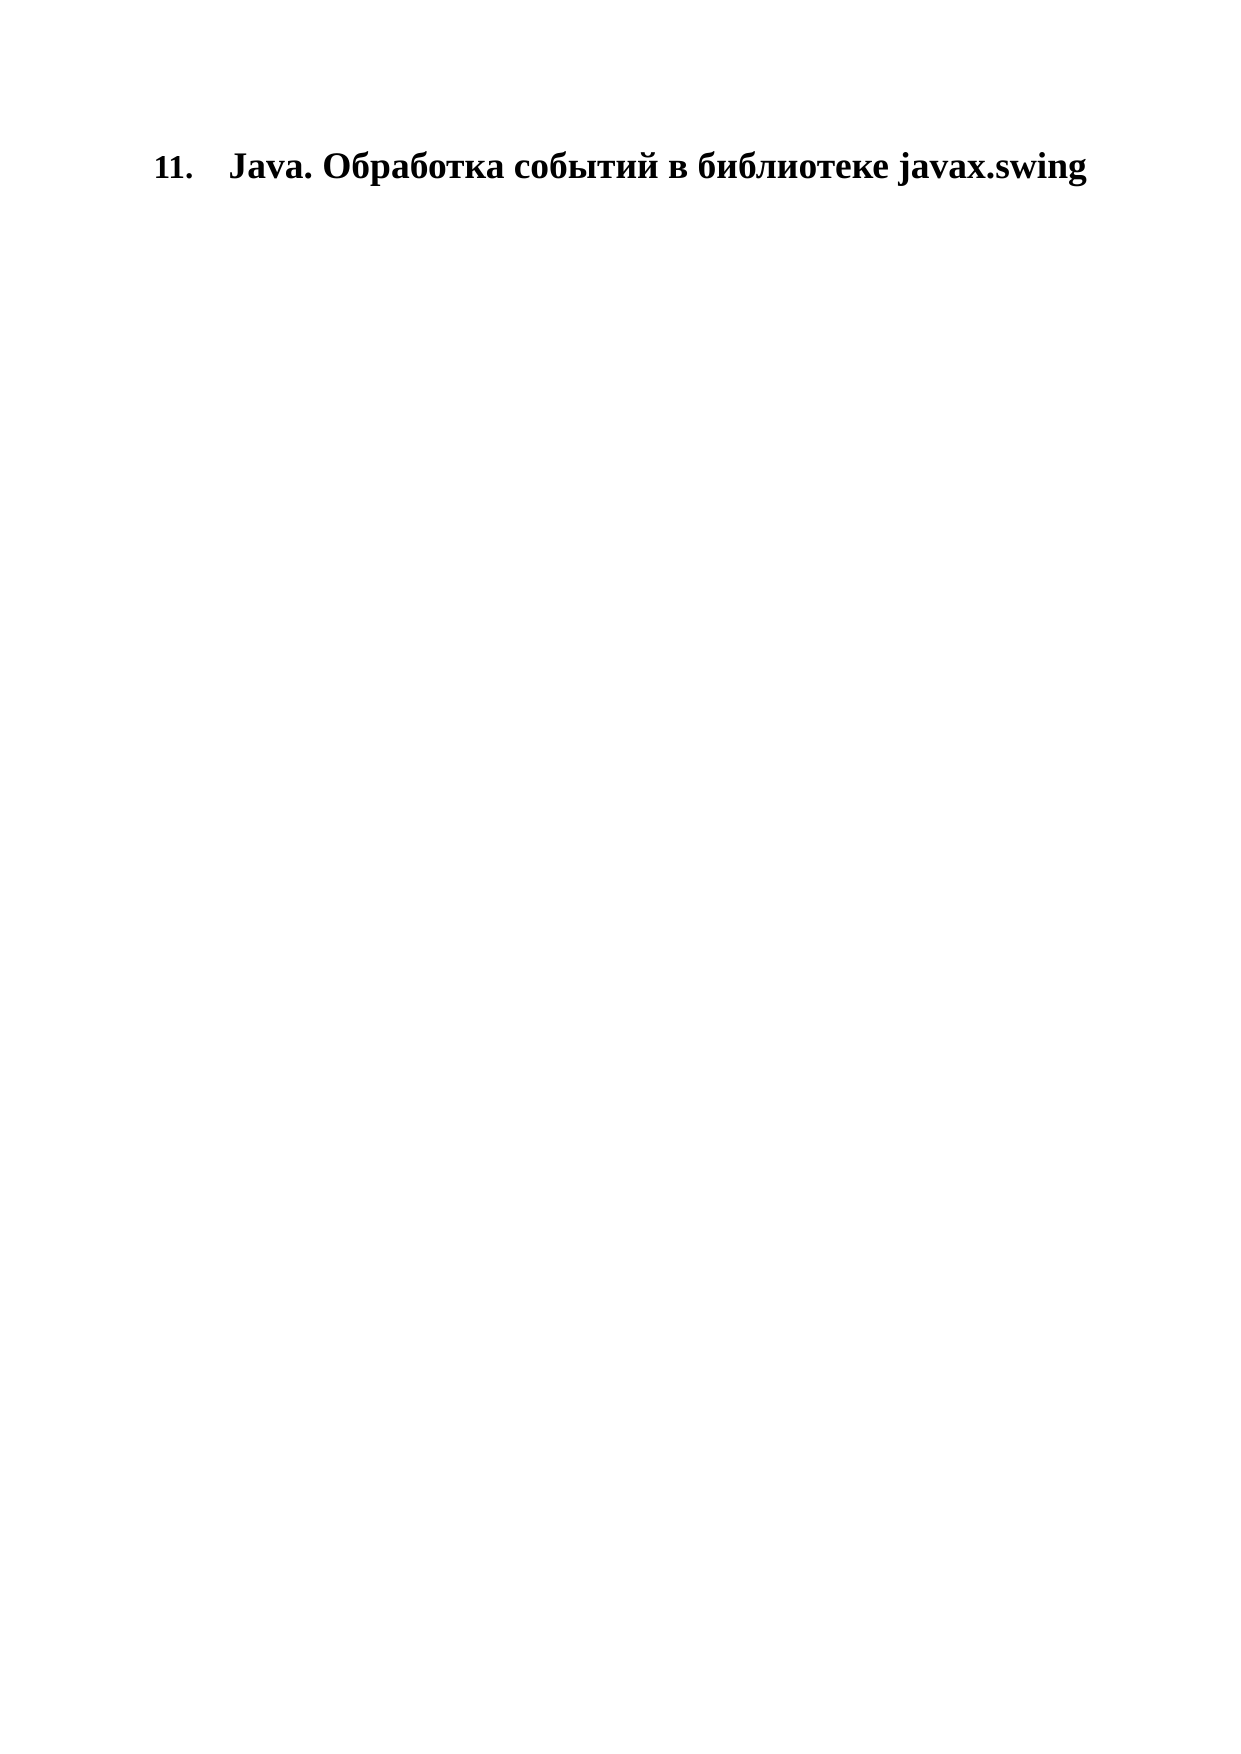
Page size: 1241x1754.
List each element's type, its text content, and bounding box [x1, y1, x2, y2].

subtitle Java. Обработка событий в библиотеке javax.swing [118, 143, 1122, 186]
